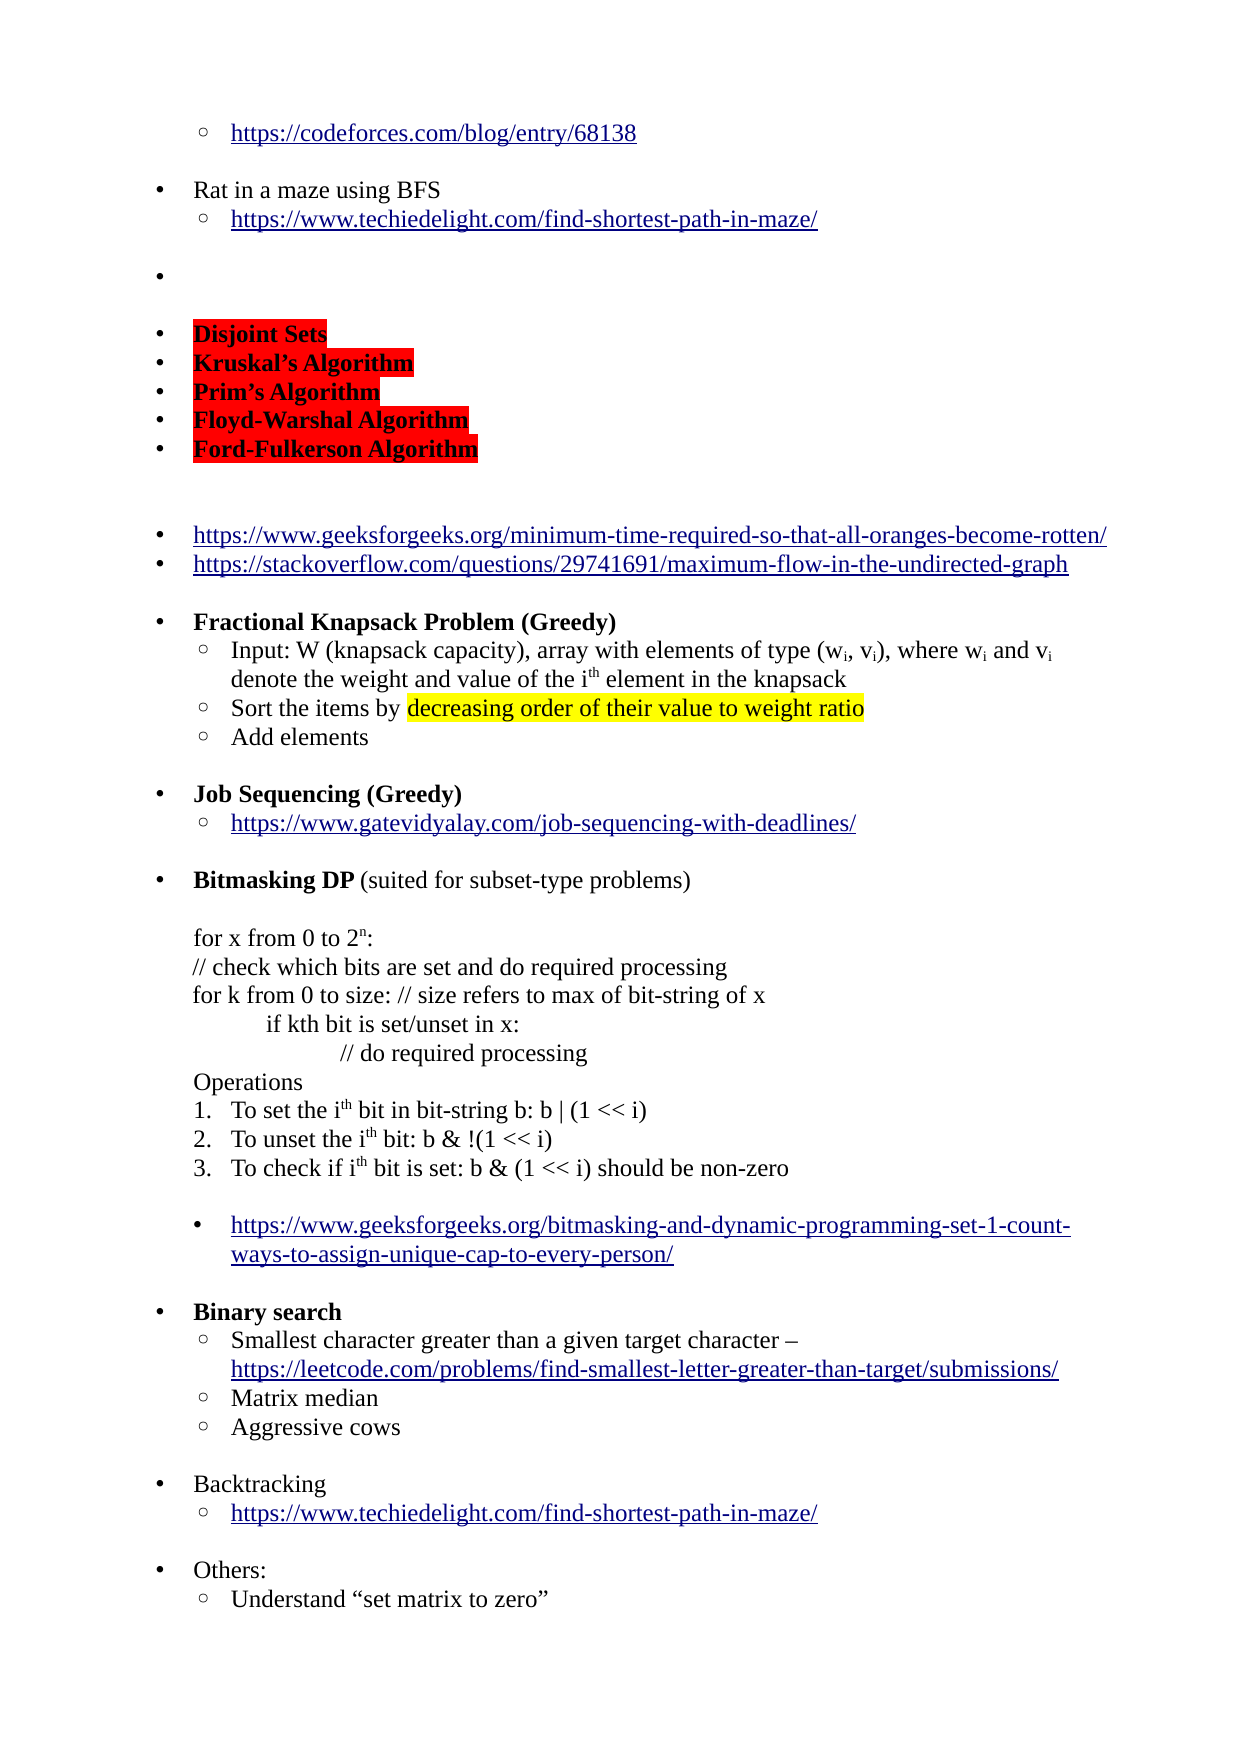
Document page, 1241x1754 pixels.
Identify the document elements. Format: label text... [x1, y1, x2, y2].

list Binary search [156, 1297, 1122, 1326]
list https://www.gatevidyalay.com/job-sequencing-with-deadlines/ [193, 808, 1122, 837]
list Floyd-Warshal Algorithm [156, 406, 1122, 434]
list To set the ith bit in bit-string b: b | (1 << i) [193, 1096, 1122, 1124]
list https://codeforces.com/blog/entry/68138 [193, 118, 1122, 147]
list https://www.geeksforgeeks.org/minimum-time-required-so-that-all-oranges-become-rotten/ [156, 521, 1122, 549]
list Aggressive cows [193, 1412, 1122, 1441]
list To check if ith bit is set: b & (1 << i) should be non-zero [193, 1153, 1122, 1182]
list Smallest character greater than a given target character – https://leetcode.com/problems/find-smallest-letter-greater-than-target/submissions/ [193, 1326, 1122, 1383]
list https://www.geeksforgeeks.org/bitmasking-and-dynamic-programming-set-1-count-ways-to-assign-unique-cap-to-every-person/ [193, 1211, 1122, 1268]
list Understand “set matrix to zero” [193, 1584, 1122, 1613]
list Matrix median [193, 1383, 1122, 1412]
list Rat in a maze using BFS [156, 176, 1122, 204]
text // check which bits are set and do required processing [118, 952, 1122, 981]
list https://www.techiedelight.com/find-shortest-path-in-maze/ [193, 1498, 1122, 1527]
list https://www.techiedelight.com/find-shortest-path-in-maze/ [193, 204, 1122, 233]
list To unset the ith bit: b & !(1 << i) [193, 1124, 1122, 1153]
list Bitmasking DP (suited for subset-type problems) [156, 866, 1122, 894]
list Add elements [193, 722, 1122, 751]
list https://stackoverflow.com/questions/29741691/maximum-flow-in-the-undirected-graph [156, 549, 1122, 578]
list Input: W (knapsack capacity), array with elements of type (wi, vi), where wi and vi denote the weight and value of the ith element in the knapsack [193, 636, 1122, 693]
text if kth bit is set/unset in x: [118, 1009, 1122, 1038]
list Ford-Fulkerson Algorithm [156, 434, 1122, 463]
list Prim’s Algorithm [156, 377, 1122, 406]
list Operations [156, 1067, 1122, 1096]
text for k from 0 to size: // size refers to max of bit-string of x [118, 981, 1122, 1009]
list Job Sequencing (Greedy) [156, 779, 1122, 808]
text // do required processing [118, 1038, 1122, 1067]
list Fractional Knapsack Problem (Greedy) [156, 607, 1122, 636]
list Disjoint Sets [156, 319, 1122, 348]
list Others: [156, 1556, 1122, 1584]
list Sort the items by decreasing order of their value to weight ratio [193, 693, 1122, 722]
list Kruskal’s Algorithm [156, 348, 1122, 377]
list for x from 0 to 2n: [156, 923, 1122, 952]
list Backtracking [156, 1469, 1122, 1498]
